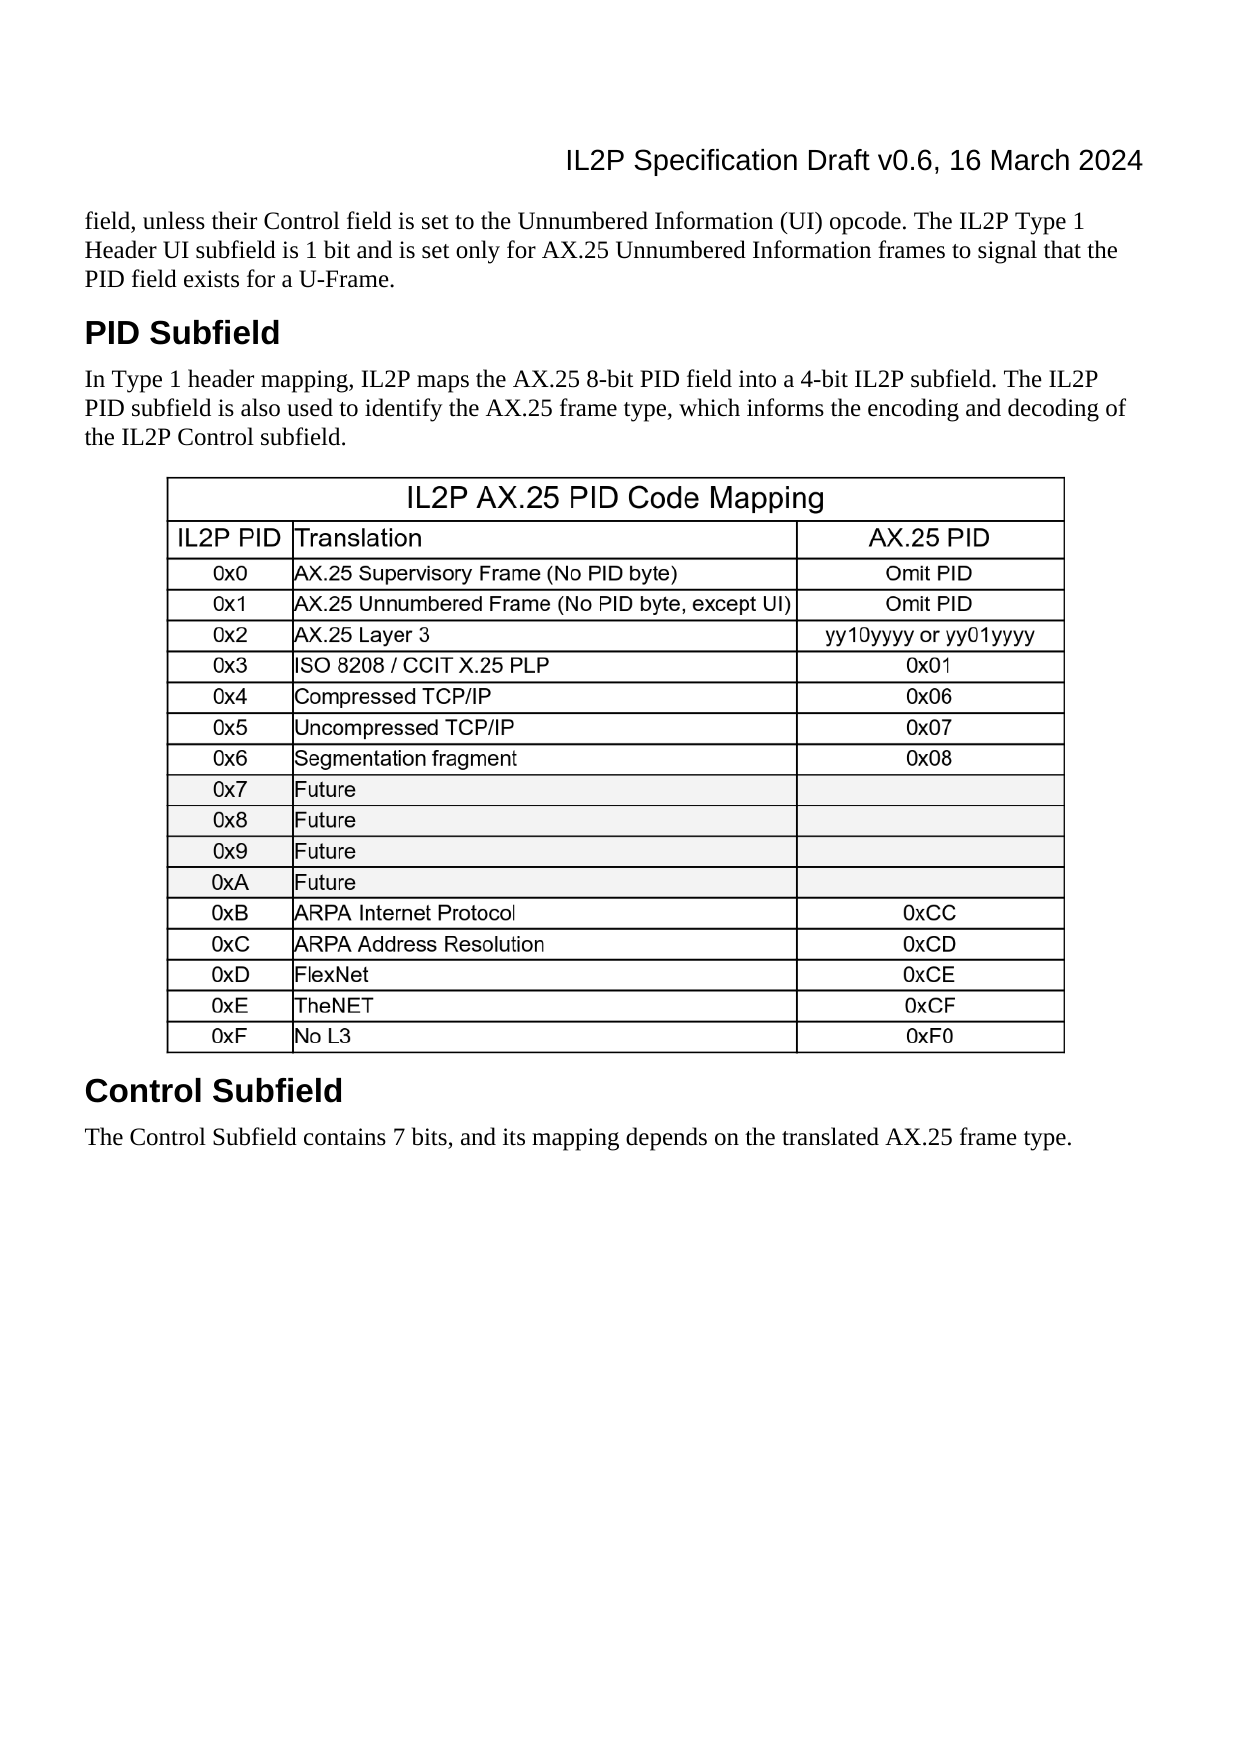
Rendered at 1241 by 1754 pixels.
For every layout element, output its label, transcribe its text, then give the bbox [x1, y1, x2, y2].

text Header UI subfield is 1 bit and is set only for AX.25 Unnumbered Information frames to signal that the [84, 235, 1144, 264]
subtitle Control Subfield [84, 471, 1144, 1109]
text field, unless their Control field is set to the Unnumbered Information (UI) opcode. The IL2P Type 1 [84, 206, 1144, 235]
picture [137, 450, 1092, 1072]
text In Type 1 header mapping, IL2P maps the AX.25 8-bit PID field into a 4-bit IL2P subfield. The IL2P PID subfield is also used to identify the AX.25 frame type, which informs the encoding and decoding of the IL2P Control subfield. [84, 364, 1144, 450]
text The Control Subfield contains 7 bits, and its mapping depends on the translated AX.25 frame type. [84, 1122, 1144, 1151]
subtitle PID Subfield [84, 313, 1144, 352]
text PID field exists for a U-Frame. [84, 264, 1144, 292]
